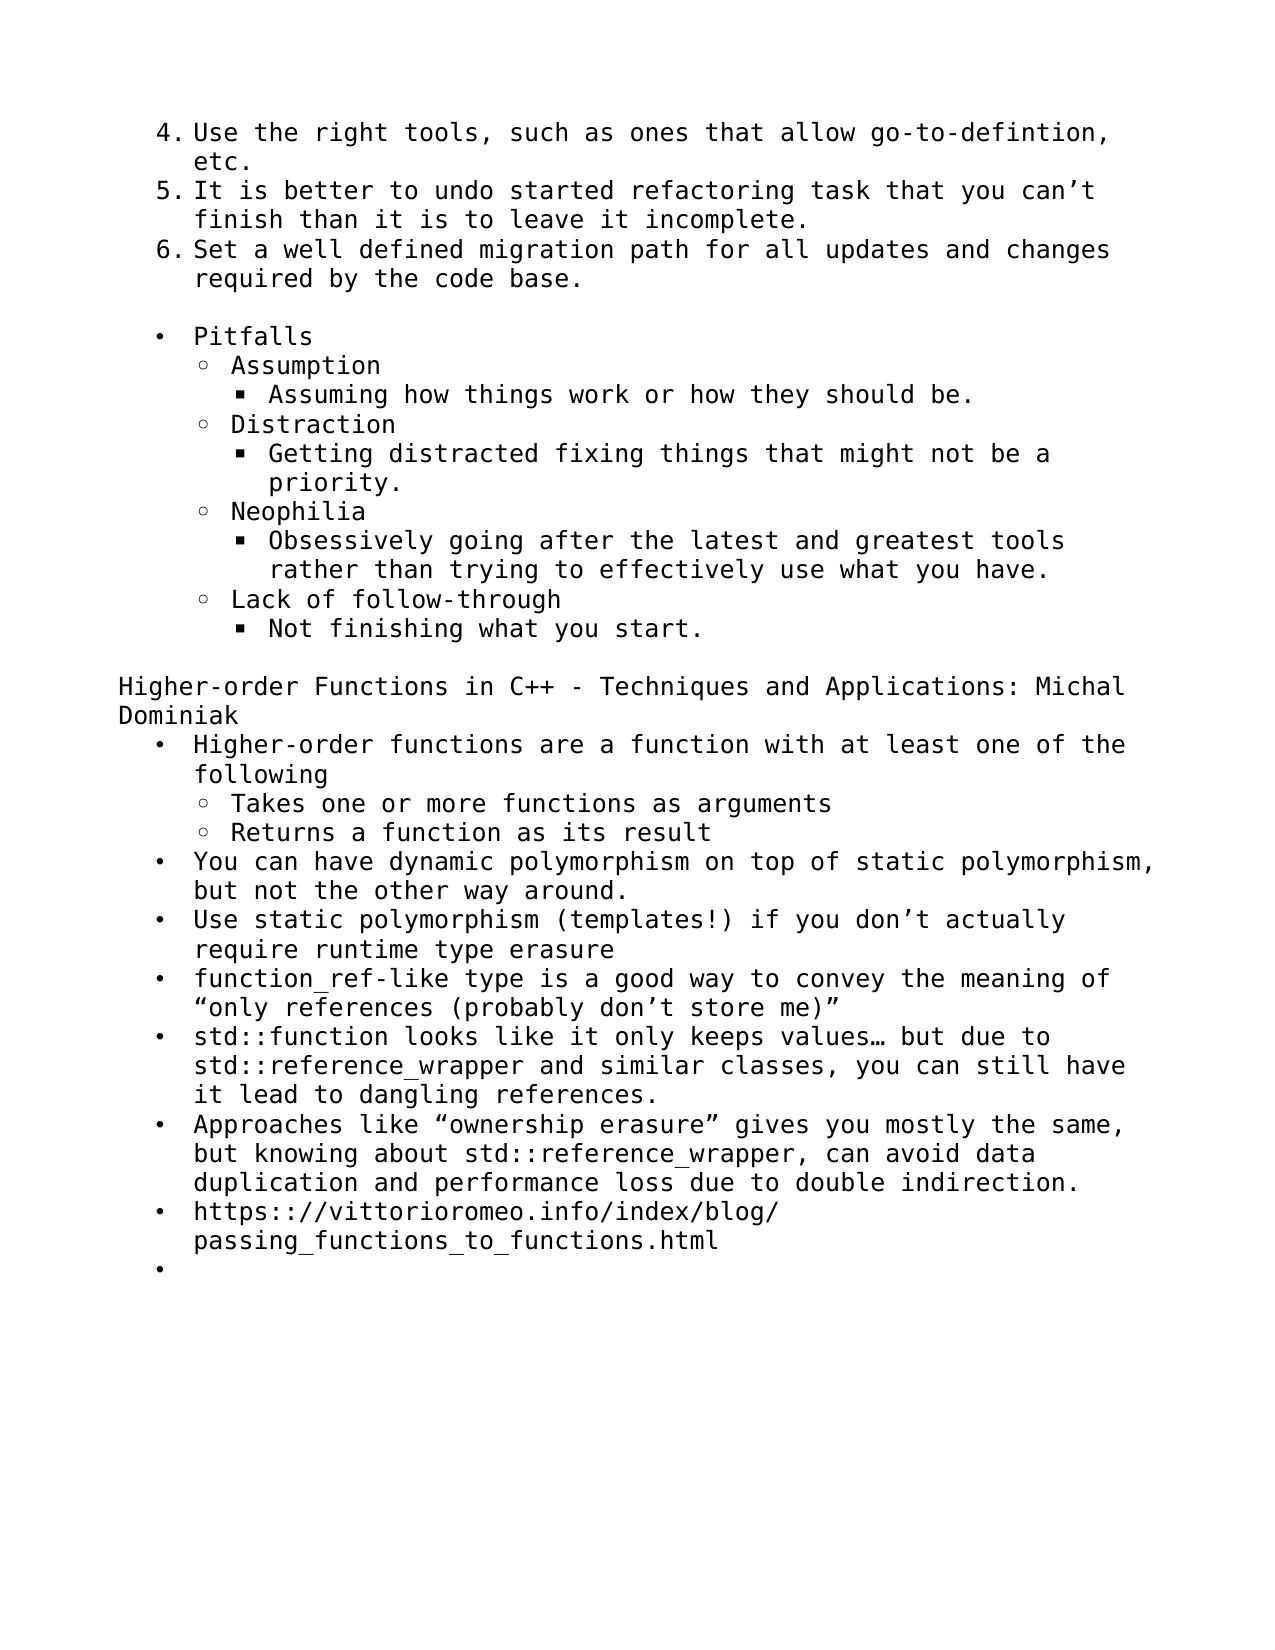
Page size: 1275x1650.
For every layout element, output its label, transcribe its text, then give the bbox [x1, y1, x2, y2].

list Not finishing what you start. [231, 614, 1157, 643]
list Lack of follow-through [193, 585, 1157, 614]
list Assumption [193, 351, 1157, 381]
list Approaches like “ownership erasure” gives you mostly the same, but knowing about std::reference_wrapper, can avoid data duplication and performance loss due to double indirection. [156, 1110, 1157, 1197]
list Use the right tools, such as ones that allow go-to-defintion, etc. [156, 118, 1157, 176]
list function_ref-like type is a good way to convey the meaning of “only references (probably don’t store me)” [156, 964, 1157, 1022]
list Assuming how things work or how they should be. [231, 381, 1157, 410]
text Higher-order Functions in C++ - Techniques and Applications: Michal Dominiak [118, 672, 1157, 731]
list Distraction [193, 410, 1157, 439]
list Set a well defined migration path for all updates and changes required by the code base. [156, 235, 1157, 293]
list Higher-order functions are a function with at least one of the following [156, 731, 1157, 789]
list std::function looks like it only keeps values… but due to std::reference_wrapper and similar classes, you can still have it lead to dangling references. [156, 1022, 1157, 1110]
list Getting distracted fixing things that might not be a priority. [231, 439, 1157, 497]
list Use static polymorphism (templates!) if you don’t actually require runtime type erasure [156, 906, 1157, 964]
list Returns a function as its result [193, 818, 1157, 847]
list Takes one or more functions as arguments [193, 789, 1157, 818]
list Pitfalls [156, 322, 1157, 351]
list Neophilia [193, 497, 1157, 526]
list https:://vittorioromeo.info/index/blog/passing_functions_to_functions.html [156, 1197, 1157, 1256]
list You can have dynamic polymorphism on top of static polymorphism, but not the other way around. [156, 847, 1157, 906]
list It is better to undo started refactoring task that you can’t finish than it is to leave it incomplete. [156, 176, 1157, 235]
list Obsessively going after the latest and greatest tools rather than trying to effectively use what you have. [231, 526, 1157, 585]
